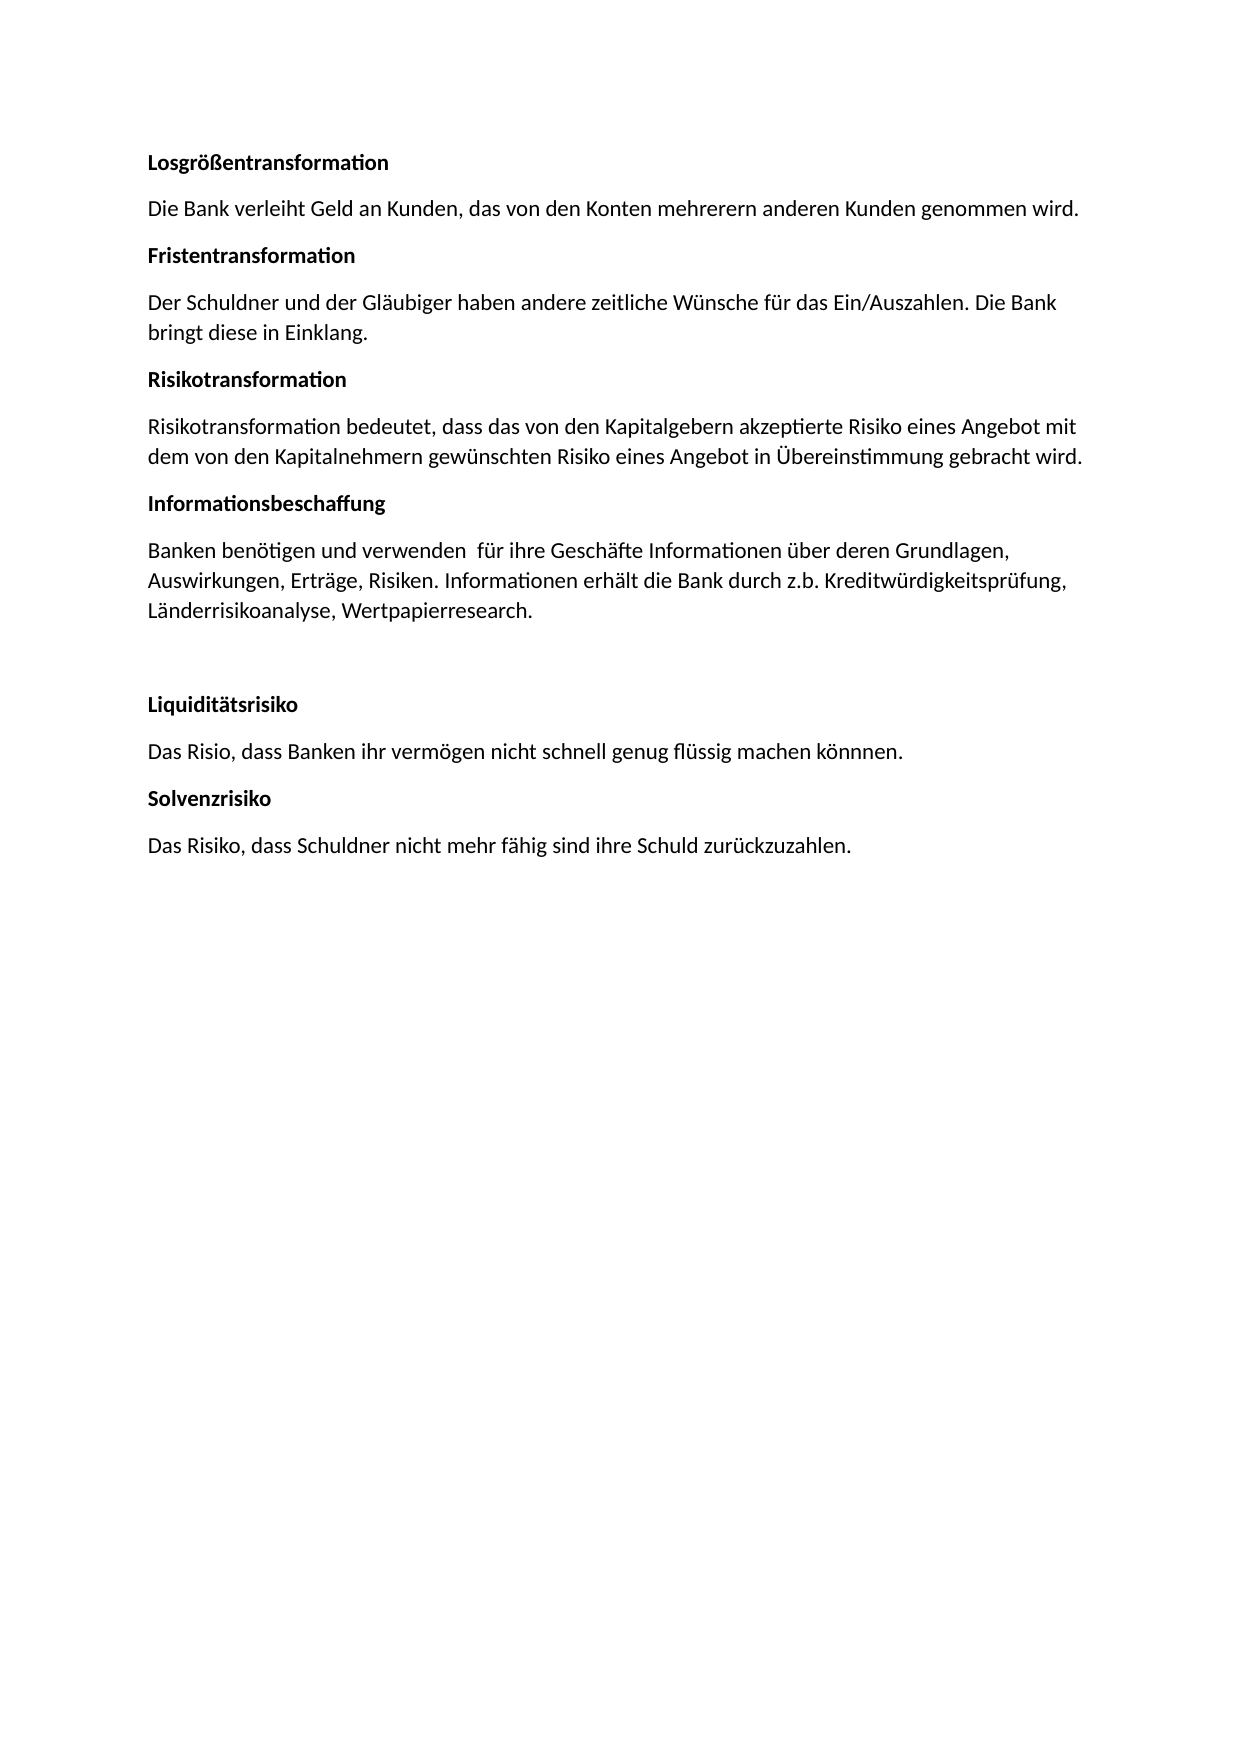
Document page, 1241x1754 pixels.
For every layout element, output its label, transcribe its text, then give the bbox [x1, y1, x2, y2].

text Informationsbeschaffung [148, 489, 1093, 517]
text Liquiditätsrisiko [148, 690, 1093, 718]
text Banken benötigen und verwenden für ihre Geschäfte Informationen über deren Grundlagen, Auswirkungen, Erträge, Risiken. Informationen erhält die Bank durch z.b. Kreditwürdigkeitsprüfung, Länderrisikoanalyse, Wertpapierresearch. [148, 536, 1093, 624]
text Solvenzrisiko [148, 784, 1093, 812]
text Fristentransformation [148, 241, 1093, 269]
text Das Risiko, dass Schuldner nicht mehr fähig sind ihre Schuld zurückzuzahlen. [148, 831, 1093, 859]
text Der Schuldner und der Gläubiger haben andere zeitliche Wünsche für das Ein/Auszahlen. Die Bank bringt diese in Einklang. [148, 288, 1093, 346]
text Losgrößentransformation [148, 148, 1093, 176]
text Die Bank verleiht Geld an Kunden, das von den Konten mehrerern anderen Kunden genommen wird. [148, 194, 1093, 222]
text Das Risio, dass Banken ihr vermögen nicht schnell genug flüssig machen könnnen. [148, 737, 1093, 765]
text Risikotransformation [148, 365, 1093, 393]
text Risikotransformation bedeutet, dass das von den Kapitalgebern akzeptierte Risiko eines Angebot mit dem von den Kapitalnehmern gewünschten Risiko eines Angebot in Übereinstimmung gebracht wird. [148, 412, 1093, 470]
